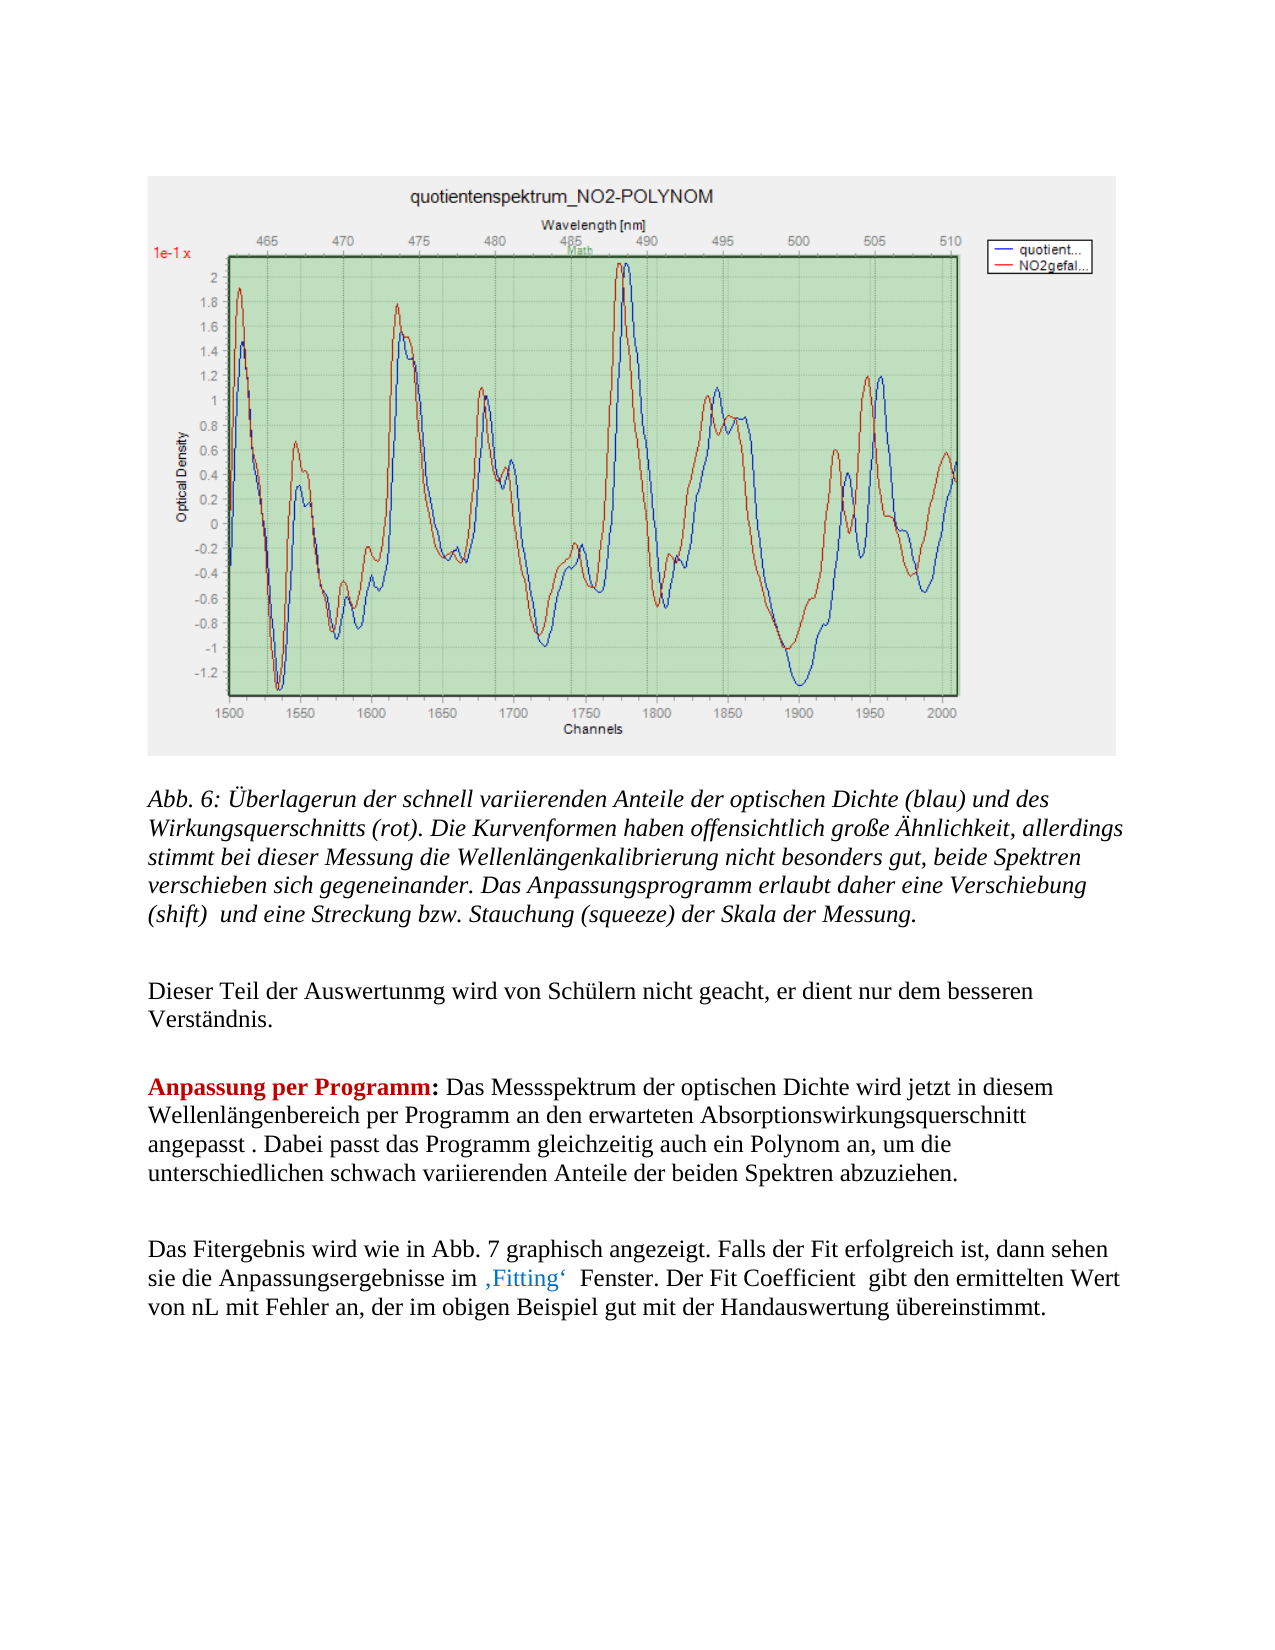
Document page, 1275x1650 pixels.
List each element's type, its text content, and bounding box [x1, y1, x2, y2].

text Dieser Teil der Auswertunmg wird von Schülern nicht geacht, er dient nur dem besseren Verständnis. [148, 976, 1127, 1033]
text Abb. 6: Überlagerun der schnell variierenden Anteile der optischen Dichte (blau) und des Wirkungsquerschnitts (rot). Die Kurvenformen haben offensichtlich große Ähnlichkeit, allerdings stimmt bei dieser Messung die Wellenlängenkalibrierung nicht besonders gut, beide Spektren verschieben sich gegeneinander. Das Anpassungsprogramm erlaubt daher eine Verschiebung (shift) und eine Streckung bzw. Stauchung (squeeze) der Skala der Messung. [148, 784, 1127, 928]
text Anpassung per Programm: Das Messspektrum der optischen Dichte wird jetzt in diesem Wellenlängenbereich per Programm an den erwarteten Absorptionswirkungsquerschnitt angepasst . Dabei passt das Programm gleichzeitig auch ein Polynom an, um die unterschiedlichen schwach variierenden Anteile der beiden Spektren abzuziehen. [148, 1072, 1127, 1187]
picture [147, 176, 1116, 756]
text Das Fitergebnis wird wie in Abb. 7 graphisch angezeigt. Falls der Fit erfolgreich ist, dann sehen sie die Anpassungsergebnisse im ‚Fitting‘ Fenster. Der Fit Coefficient gibt den ermittelten Wert von nL mit Fehler an, der im obigen Beispiel gut mit der Handauswertung übereinstimmt. [148, 1234, 1127, 1321]
